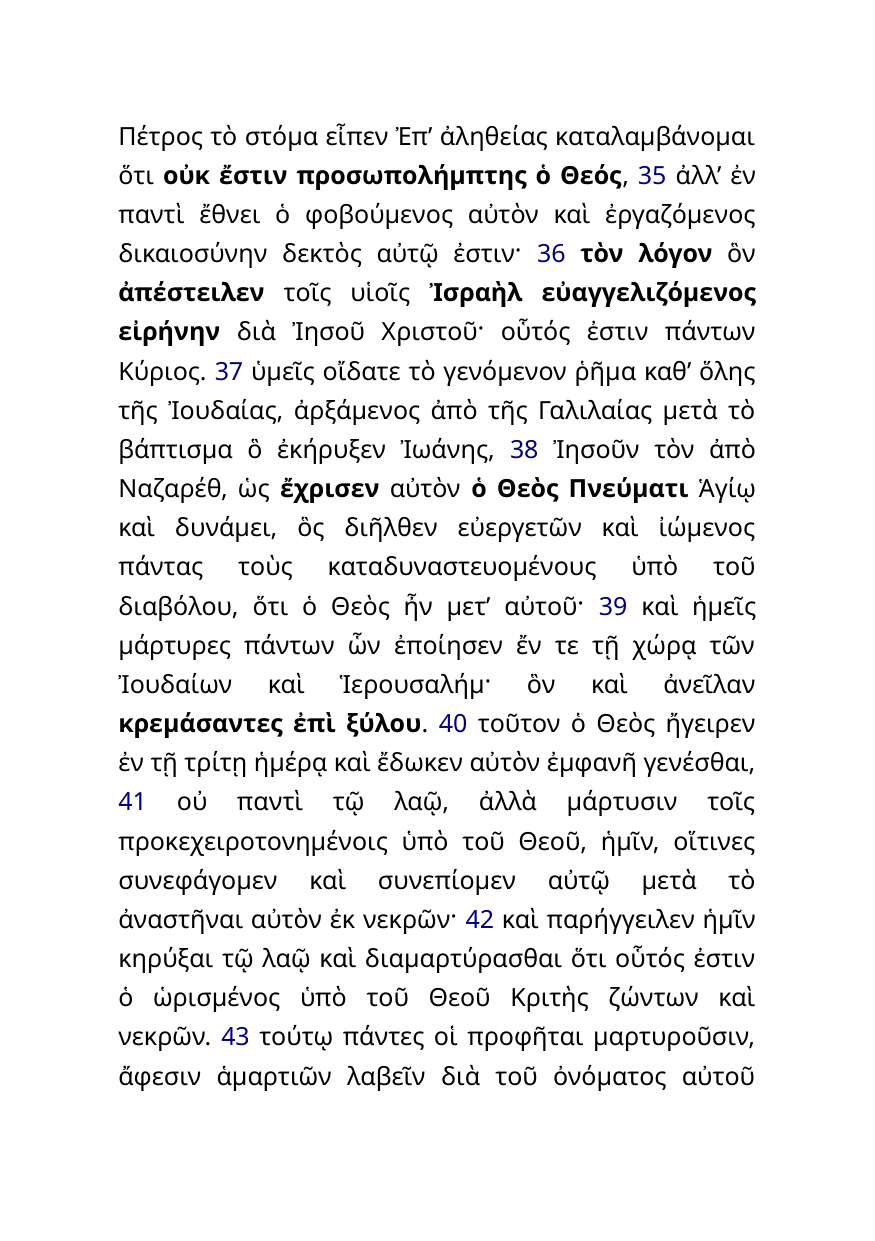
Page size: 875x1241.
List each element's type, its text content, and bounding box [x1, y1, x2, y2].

text Πέτρος τὸ στόμα εἶπεν Ἐπ’ ἀληθείας καταλαμβάνομαι ὅτι οὐκ ἔστιν προσωπολήμπτης ὁ Θεός, 35 ἀλλ’ ἐν παντὶ ἔθνει ὁ φοβούμενος αὐτὸν καὶ ἐργαζόμενος δικαιοσύνην δεκτὸς αὐτῷ ἐστιν· 36 τὸν λόγον ὃν ἀπέστειλεν τοῖς υἱοῖς Ἰσραὴλ εὐαγγελιζόμενος εἰρήνην διὰ Ἰησοῦ Χριστοῦ· οὗτός ἐστιν πάντων Κύριος. 37 ὑμεῖς οἴδατε τὸ γενόμενον ῥῆμα καθ’ ὅλης τῆς Ἰουδαίας, ἀρξάμενος ἀπὸ τῆς Γαλιλαίας μετὰ τὸ βάπτισμα ὃ ἐκήρυξεν Ἰωάνης, 38 Ἰησοῦν τὸν ἀπὸ Ναζαρέθ, ὡς ἔχρισεν αὐτὸν ὁ Θεὸς Πνεύματι Ἁγίῳ καὶ δυνάμει, ὃς διῆλθεν εὐεργετῶν καὶ ἰώμενος πάντας τοὺς καταδυναστευομένους ὑπὸ τοῦ διαβόλου, ὅτι ὁ Θεὸς ἦν μετ’ αὐτοῦ· 39 καὶ ἡμεῖς μάρτυρες πάντων ὧν ἐποίησεν ἔν τε τῇ χώρᾳ τῶν Ἰουδαίων καὶ Ἱερουσαλήμ· ὃν καὶ ἀνεῖλαν κρεμάσαντες ἐπὶ ξύλου. 40 τοῦτον ὁ Θεὸς ἤγειρεν ἐν τῇ τρίτῃ ἡμέρᾳ καὶ ἔδωκεν αὐτὸν ἐμφανῆ γενέσθαι, 41 οὐ παντὶ τῷ λαῷ, ἀλλὰ μάρτυσιν τοῖς προκεχειροτονημένοις ὑπὸ τοῦ Θεοῦ, ἡμῖν, οἵτινες συνεφάγομεν καὶ συνεπίομεν αὐτῷ μετὰ τὸ ἀναστῆναι αὐτὸν ἐκ νεκρῶν· 42 καὶ παρήγγειλεν ἡμῖν κηρύξαι τῷ λαῷ καὶ διαμαρτύρασθαι ὅτι οὗτός ἐστιν ὁ ὡρισμένος ὑπὸ τοῦ Θεοῦ Κριτὴς ζώντων καὶ νεκρῶν. 43 τούτῳ πάντες οἱ προφῆται μαρτυροῦσιν, ἄφεσιν ἁμαρτιῶν λαβεῖν διὰ τοῦ ὀνόματος αὐτοῦ [118, 118, 756, 1092]
